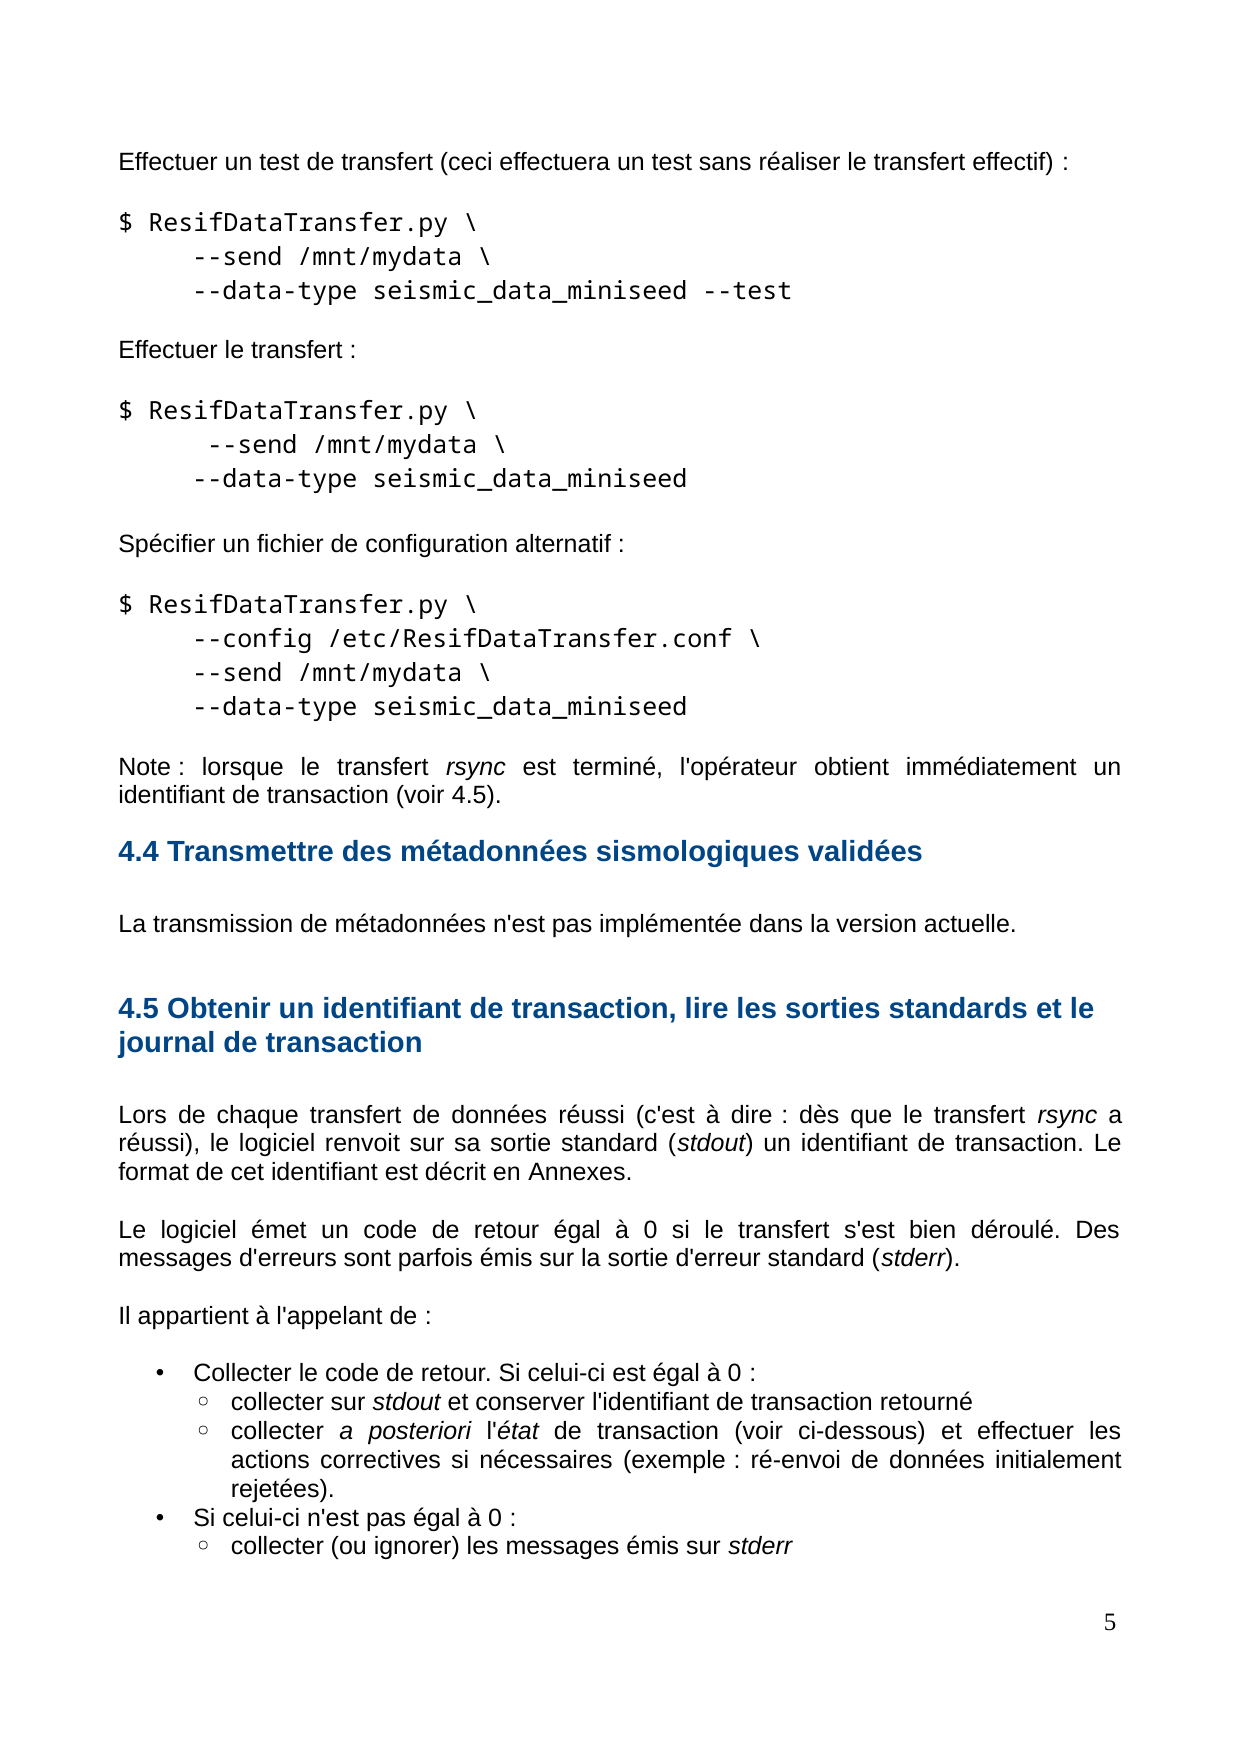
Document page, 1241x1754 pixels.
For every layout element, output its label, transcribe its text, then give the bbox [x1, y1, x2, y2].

list Collecter le code de retour. Si celui-ci est égal à 0 : [156, 1358, 1122, 1387]
text $ ResifDataTransfer.py \ [118, 393, 1122, 427]
list collecter a posteriori l'état de transaction (voir ci-dessous) et effectuer les actions correctives si nécessaires (exemple : ré-envoi de données initialement rejetées). [193, 1416, 1122, 1502]
text --data-type seismic_data_miniseed [118, 689, 1122, 723]
text --send /mnt/mydata \ [118, 238, 1122, 272]
text Lors de chaque transfert de données réussi (c'est à dire : dès que le transfert rsync a réussi), le logiciel renvoit sur sa sortie standard (stdout) un identifiant de transaction. Le format de cet identifiant est décrit en Annexes. [118, 1100, 1122, 1186]
text --data-type seismic_data_miniseed --test [118, 272, 1122, 307]
text Le logiciel émet un code de retour égal à 0 si le transfert s'est bien déroulé. Des messages d'erreurs sont parfois émis sur la sortie d'erreur standard (stderr). [118, 1215, 1122, 1272]
text --send /mnt/mydata \ [118, 655, 1122, 689]
text La transmission de métadonnées n'est pas implémentée dans la version actuelle. [118, 909, 1122, 938]
text Effectuer le transfert : [118, 335, 1122, 364]
text Note : lorsque le transfert rsync est terminé, l'opérateur obtient immédiatement un identifiant de transaction (voir 4.5). [118, 752, 1122, 809]
text $ ResifDataTransfer.py \ [118, 204, 1122, 238]
text Il appartient à l'appelant de : [118, 1301, 1122, 1330]
text Spécifier un fichier de configuration alternatif : [118, 529, 1122, 558]
list collecter sur stdout et conserver l'identifiant de transaction retourné [193, 1387, 1122, 1416]
text Effectuer un test de transfert (ceci effectuera un test sans réaliser le transfert effectif) : [118, 147, 1122, 176]
list collecter (ou ignorer) les messages émis sur stderr [193, 1531, 1122, 1560]
subtitle Transmettre des métadonnées sismologiques validées [118, 834, 1122, 868]
text --send /mnt/mydata \ [118, 427, 1122, 461]
text --data-type seismic_data_miniseed [118, 461, 1122, 495]
subtitle Obtenir un identifiant de transaction, lire les sorties standards et le journal de transaction [118, 991, 1122, 1058]
list Si celui-ci n'est pas égal à 0 : [156, 1502, 1122, 1531]
text $ ResifDataTransfer.py \ [118, 587, 1122, 621]
text --config /etc/ResifDataTransfer.conf \ [118, 621, 1122, 655]
